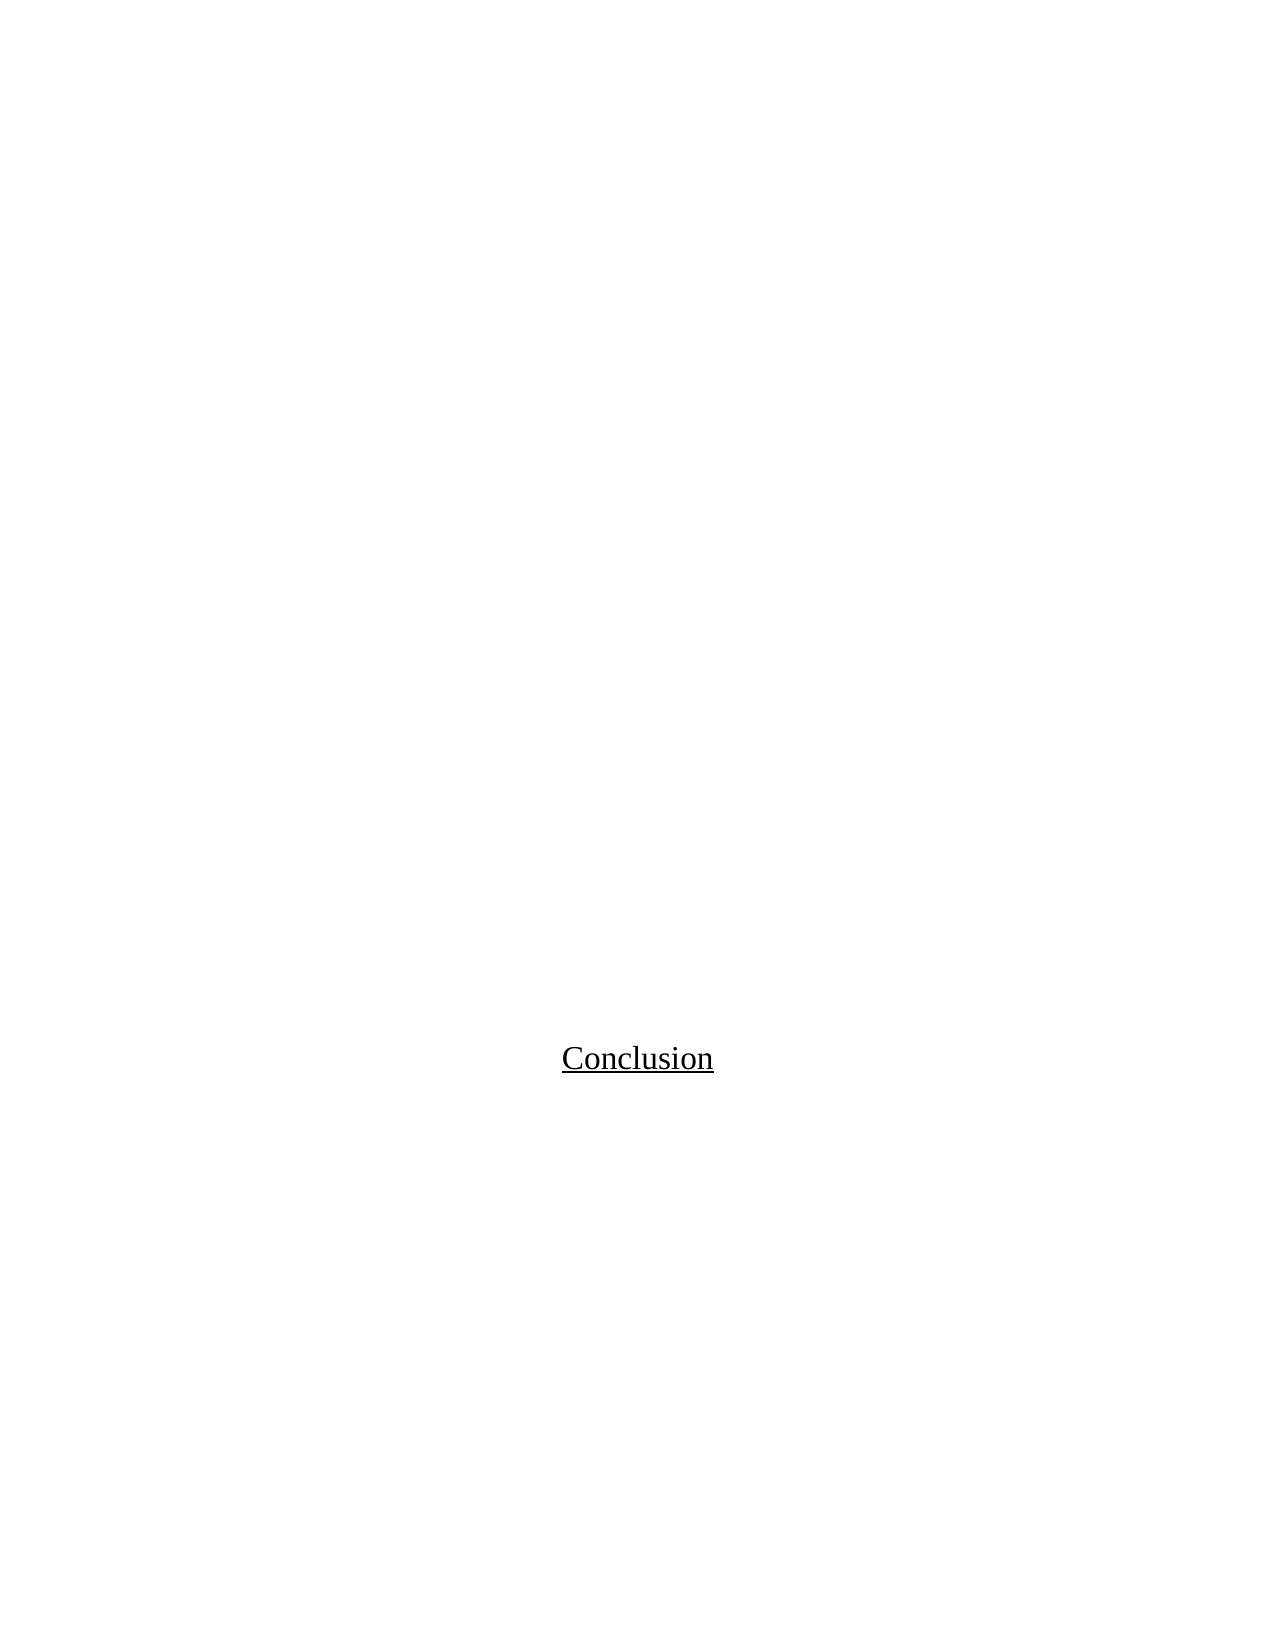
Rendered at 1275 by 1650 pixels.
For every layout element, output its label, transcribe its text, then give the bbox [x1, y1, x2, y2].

text Conclusion [118, 1038, 1157, 1076]
